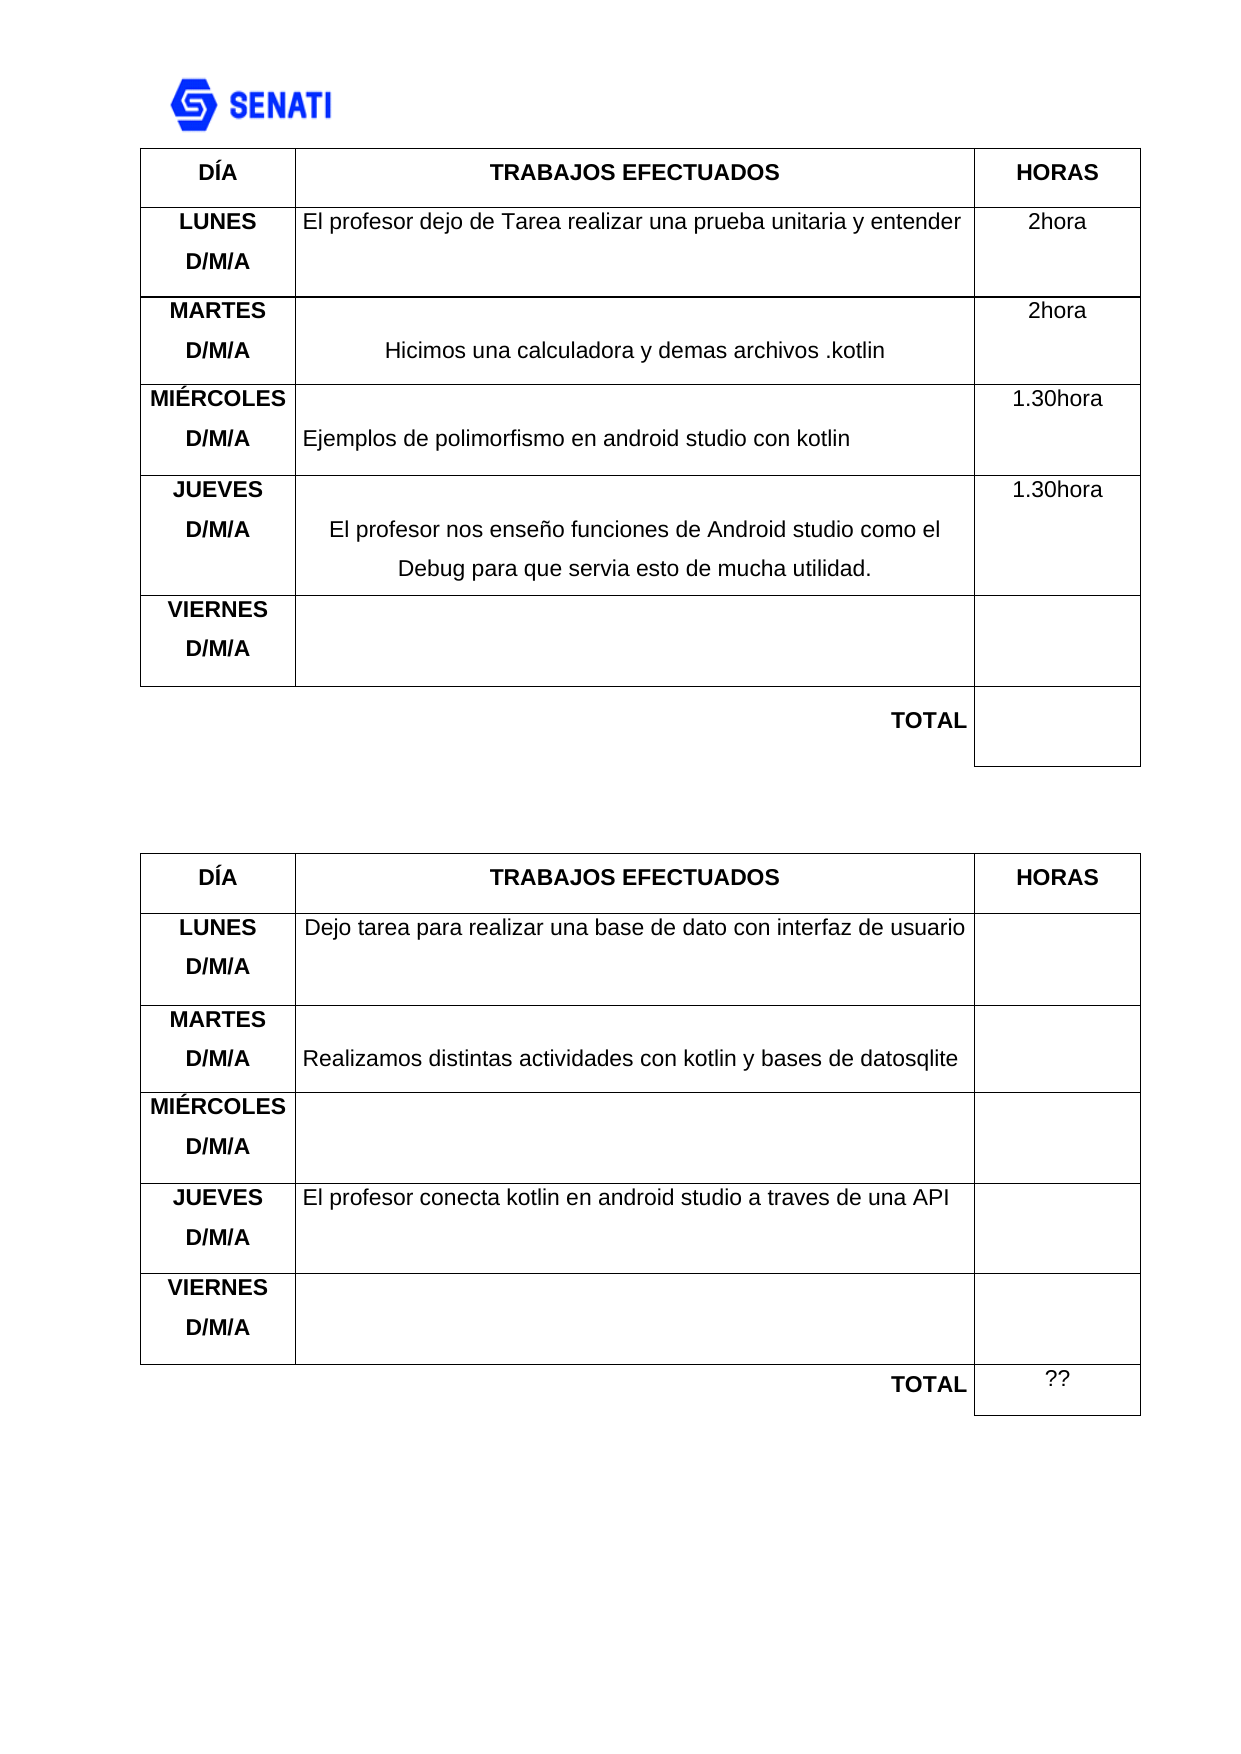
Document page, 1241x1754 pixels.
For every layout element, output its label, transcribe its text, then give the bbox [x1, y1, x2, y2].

table_cell 1.30hora [975, 385, 1140, 475]
table_cell El profesor dejo de Tarea realizar una prueba unitaria y entender [296, 208, 974, 296]
table_cell [975, 914, 1140, 1004]
table_cell [975, 687, 1140, 766]
table_cell Realizamos distintas actividades con kotlin y bases de datosqlite [296, 1006, 974, 1092]
picture [155, 68, 345, 141]
table_cell VIERNES D/M/A [141, 1274, 295, 1364]
table_cell Hicimos una calculadora y demas archivos .kotlin [296, 298, 974, 384]
table_header HORAS [975, 149, 1140, 207]
table_header DÍA [141, 149, 295, 207]
table_cell [975, 1006, 1140, 1092]
table_cell LUNES D/M/A [141, 208, 295, 296]
table_cell [140, 687, 295, 766]
table_cell 1.30hora [975, 476, 1140, 594]
table_cell TOTAL [295, 687, 974, 766]
table_cell [296, 1274, 974, 1364]
table_cell LUNES D/M/A [141, 914, 295, 1004]
table_cell [140, 1365, 295, 1415]
table_cell 2hora [975, 208, 1140, 296]
table_cell [975, 1184, 1140, 1273]
table_cell VIERNES D/M/A [141, 596, 295, 686]
table_cell El profesor nos enseño funciones de Android studio como el Debug para que servia esto de mucha utilidad. [296, 476, 974, 594]
table_cell [975, 1274, 1140, 1364]
table_cell MIÉRCOLES D/M/A [141, 1093, 295, 1183]
table_header DÍA [141, 854, 295, 912]
table_cell JUEVES D/M/A [141, 1184, 295, 1273]
table_cell [296, 1093, 974, 1183]
table_cell 2hora [975, 298, 1140, 384]
table_cell El profesor conecta kotlin en android studio a traves de una API [296, 1184, 974, 1273]
table_cell MIÉRCOLES D/M/A [141, 385, 295, 475]
table_cell ?? [975, 1365, 1140, 1415]
table_header HORAS [975, 854, 1140, 912]
table_cell [296, 596, 974, 686]
table_cell JUEVES D/M/A [141, 476, 295, 594]
table_cell [975, 596, 1140, 686]
table_cell MARTES D/M/A [141, 1006, 295, 1092]
table_header TRABAJOS EFECTUADOS [296, 854, 974, 912]
table_header TRABAJOS EFECTUADOS [296, 149, 974, 207]
table_cell Dejo tarea para realizar una base de dato con interfaz de usuario [296, 914, 974, 1004]
table_cell [975, 1093, 1140, 1183]
table_cell MARTES D/M/A [141, 298, 295, 384]
table_cell TOTAL [295, 1365, 974, 1415]
table_cell Ejemplos de polimorfismo en android studio con kotlin [296, 385, 974, 475]
